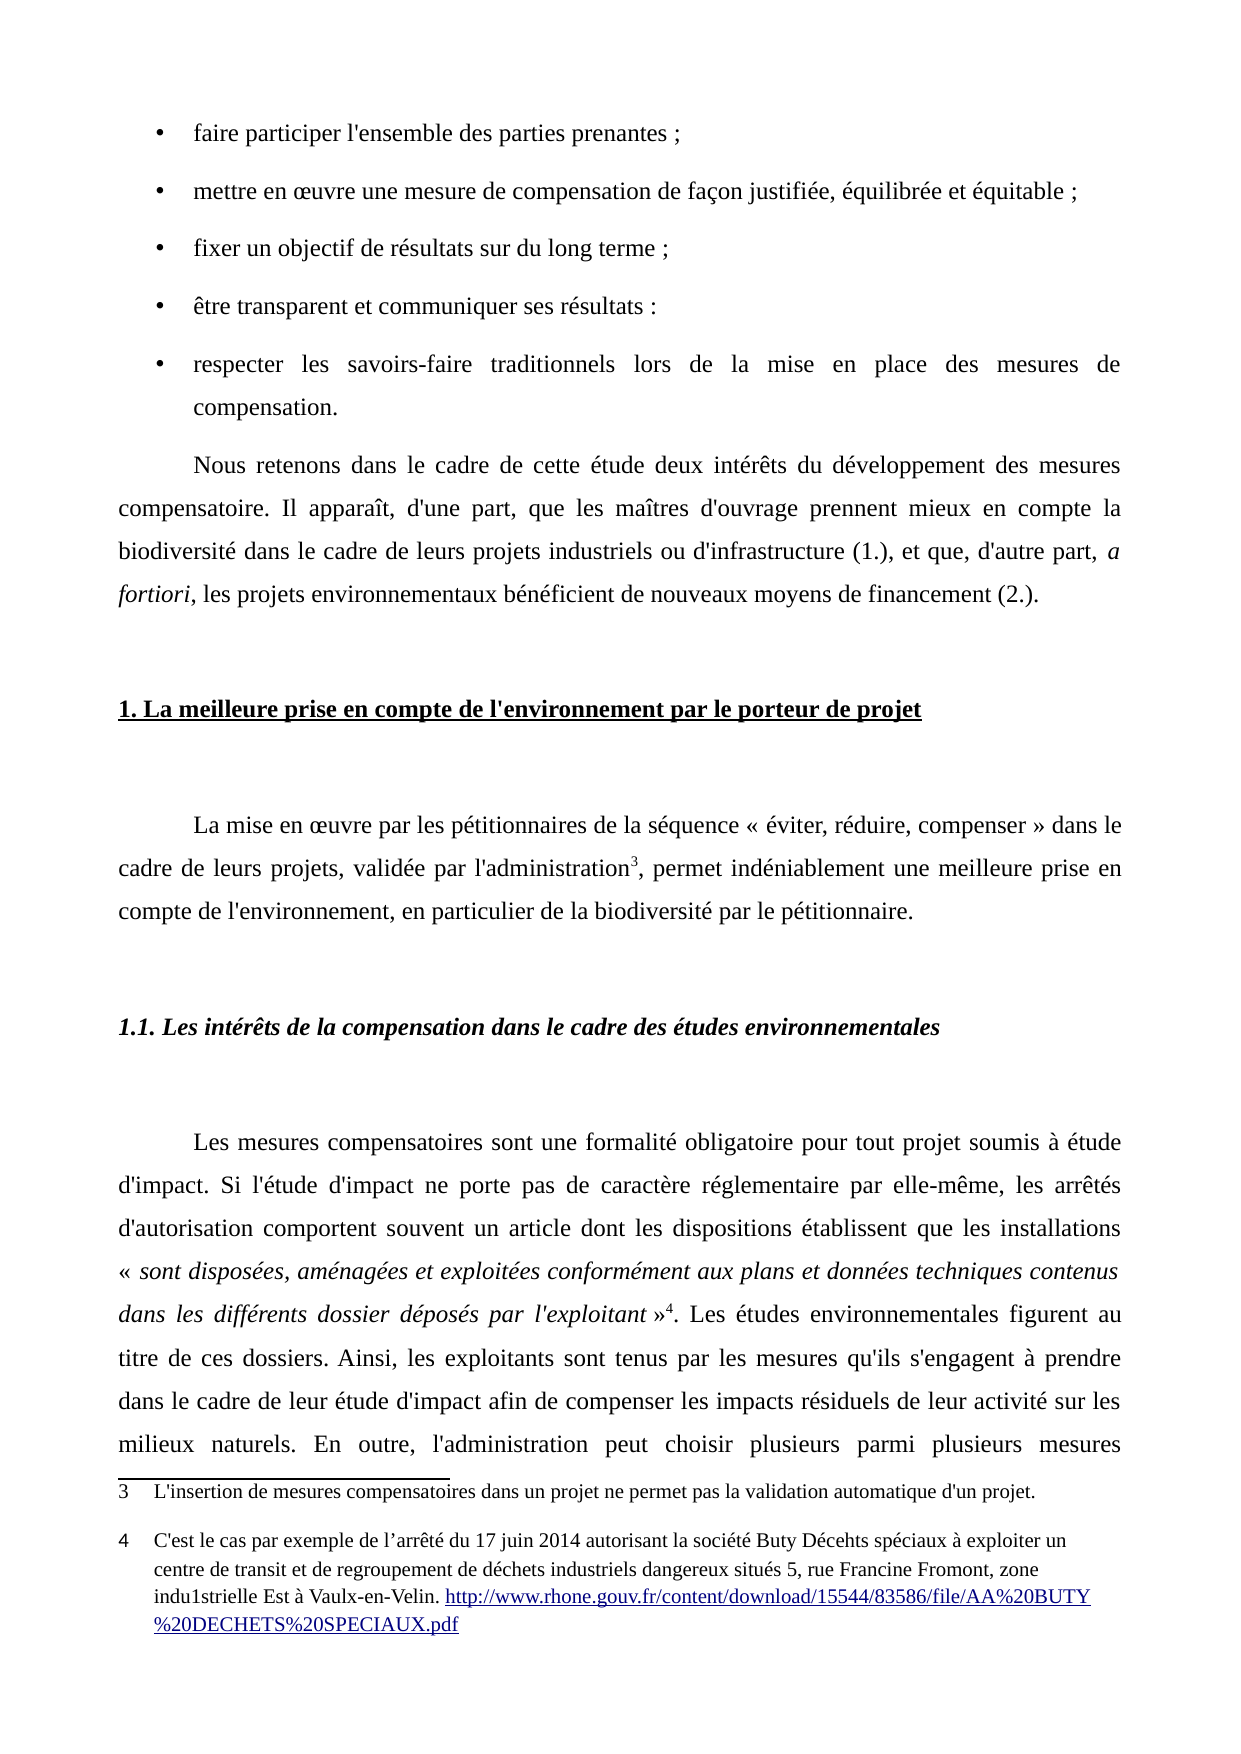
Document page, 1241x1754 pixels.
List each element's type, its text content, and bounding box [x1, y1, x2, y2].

list être transparent et communiquer ses résultats : [156, 291, 1122, 320]
text 1.1. Les intérêts de la compensation dans le cadre des études environnementales [118, 1012, 1122, 1040]
text C'est le cas par exemple de l’arrêté du 17 juin 2014 autorisant la société Buty Décehts spéciaux à exploiter un centre de transit et de regroupement de déchets industriels dangereux situés 5, rue Francine Fromont, zone indu1strielle Est à Vaulx-en-Velin. http://www.rhone.gouv.fr/content/download/15544/83586/file/AA%20BUTY%20DECHETS%20SPECIAUX.pdf [118, 1528, 1122, 1636]
text Nous retenons dans le cadre de cette étude deux intérêts du développement des mesures compensatoire. Il apparaît, d'une part, que les maîtres d'ouvrage prennent mieux en compte la biodiversité dans le cadre de leurs projets industriels ou d'infrastructure (1.), et que, d'autre part, a fortiori, les projets environnementaux bénéficient de nouveaux moyens de financement (2.). [118, 450, 1122, 608]
list fixer un objectif de résultats sur du long terme ; [156, 233, 1122, 262]
list mettre en œuvre une mesure de compensation de façon justifiée, équilibrée et équitable ; [156, 176, 1122, 204]
list faire participer l'ensemble des parties prenantes ; [156, 118, 1122, 147]
text La mise en œuvre par les pétitionnaires de la séquence « éviter, réduire, compenser » dans le cadre de leurs projets, validée par l'administration, permet indéniablement une meilleure prise en compte de l'environnement, en particulier de la biodiversité par le pétitionnaire. [118, 810, 1122, 925]
text 1. La meilleure prise en compte de l'environnement par le porteur de projet [118, 694, 1122, 723]
list respecter les savoirs-faire traditionnels lors de la mise en place des mesures de compensation. [156, 349, 1122, 421]
text L'insertion de mesures compensatoires dans un projet ne permet pas la validation automatique d'un projet. [118, 1479, 1122, 1503]
text Les mesures compensatoires sont une formalité obligatoire pour tout projet soumis à étude d'impact. Si l'étude d'impact ne porte pas de caractère réglementaire par elle-même, les arrêtés d'autorisation comportent souvent un article dont les dispositions établissent que les installations « sont disposées, aménagées et exploitées conformément aux plans et données techniques contenus dans les différents dossier déposés par l'exploitant ». Les études environnementales figurent au titre de ces dossiers. Ainsi, les exploitants sont tenus par les mesures qu'ils s'engagent à prendre dans le cadre de leur étude d'impact afin de compenser les impacts résiduels de leur activité sur les milieux naturels. En outre, l'administration peut choisir plusieurs parmi plusieurs mesures [118, 1127, 1122, 1458]
